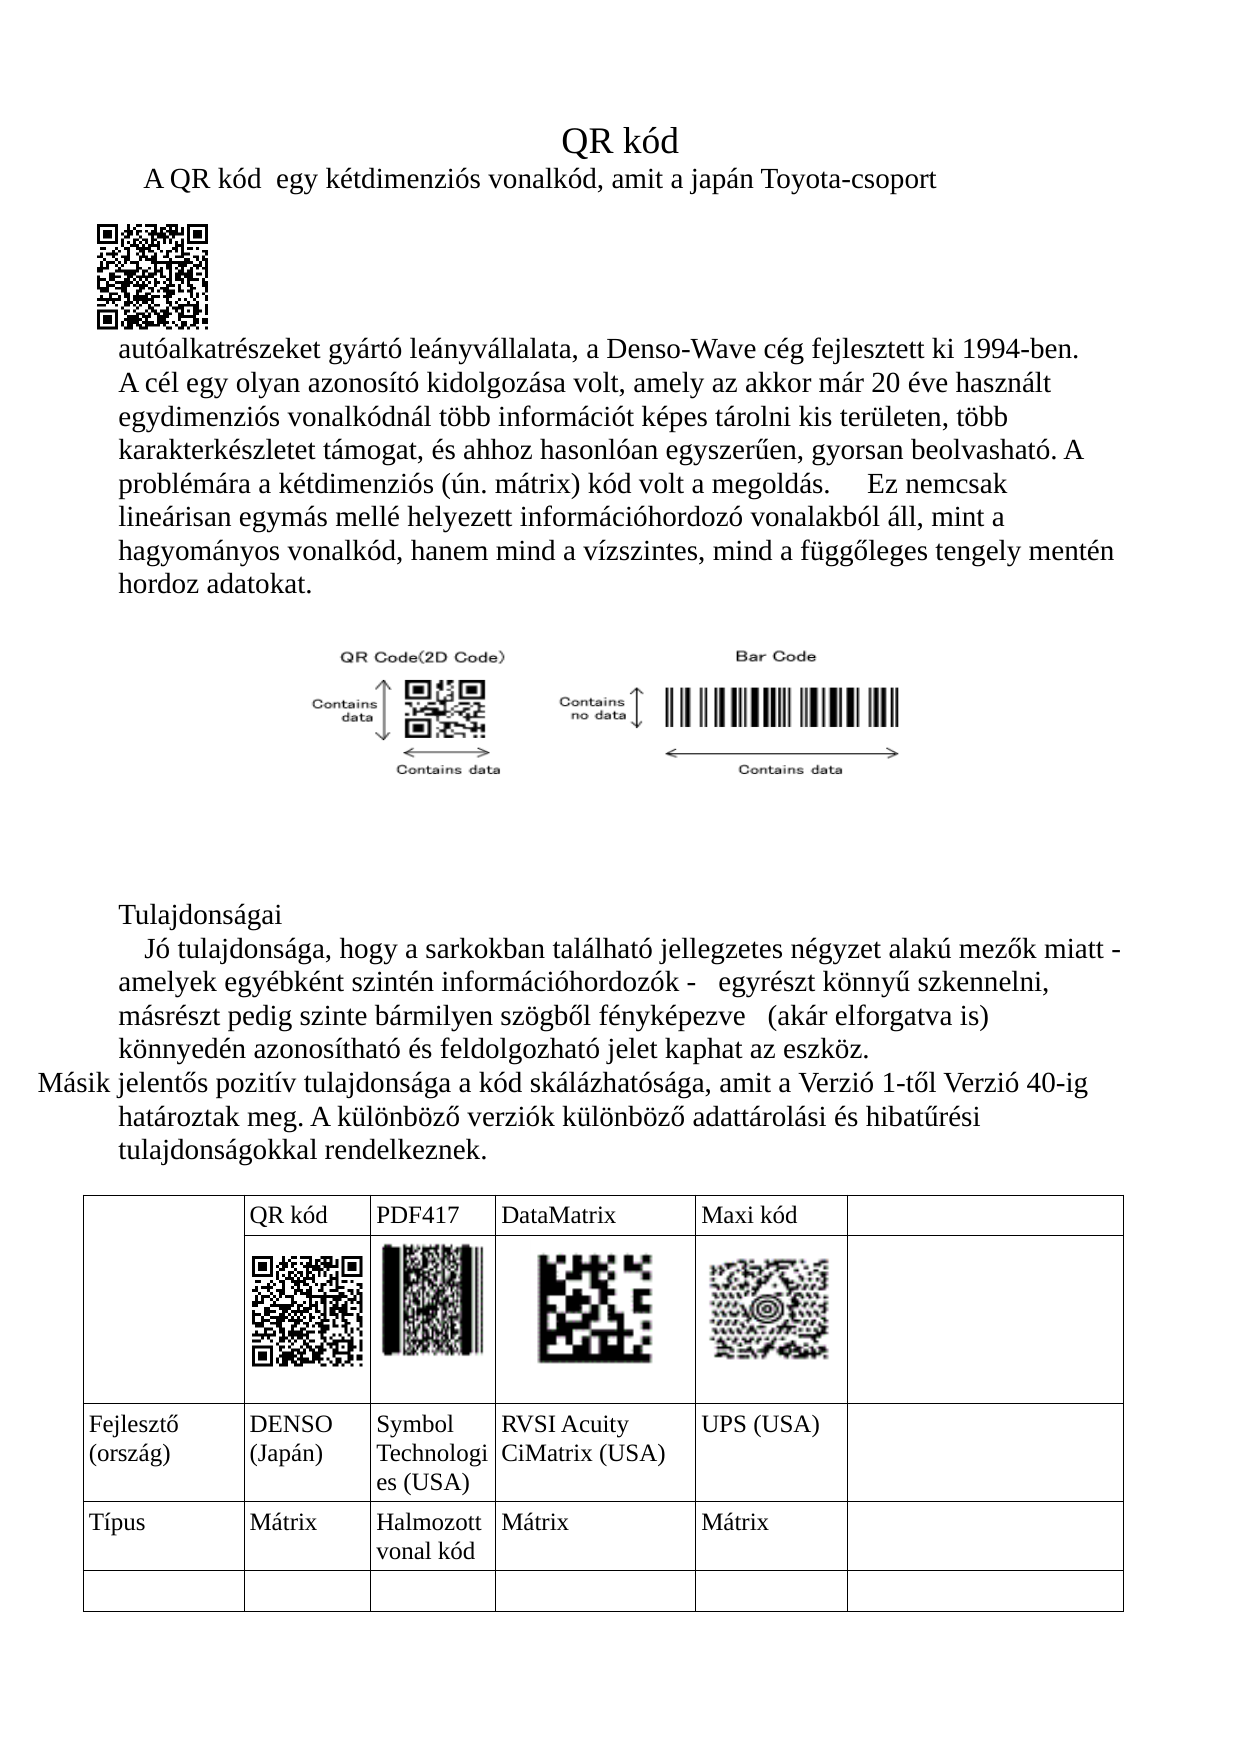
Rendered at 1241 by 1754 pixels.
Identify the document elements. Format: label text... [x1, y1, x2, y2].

table_cell Mátrix [245, 1502, 370, 1570]
table_cell Fejlesztő (ország) [84, 1404, 244, 1501]
table_cell Halmozott vonal kód [371, 1502, 495, 1570]
table_cell [696, 1368, 847, 1403]
text QR kód [118, 118, 1122, 161]
table_cell UPS (USA) [696, 1404, 847, 1501]
picture [379, 1240, 487, 1364]
picture [529, 1240, 662, 1368]
picture [94, 222, 211, 332]
table_cell Típus [84, 1502, 244, 1570]
table_header [848, 1196, 1123, 1235]
table_cell [371, 1571, 495, 1611]
table_header PDF417 [371, 1196, 495, 1235]
table_header [84, 1196, 244, 1403]
table_cell Mátrix [696, 1502, 847, 1570]
text Másik jelentős pozitív tulajdonsága a kód skálázhatósága, amit a Verzió 1-től Verzió 40-ig határoztak meg. A különböző verziók különböző adattárolási és hibatűrési tulajdonságokkal rendelkeznek. [37, 1065, 1122, 1166]
table_cell [245, 1571, 370, 1611]
text Jó tulajdonsága, hogy a sarkokban található jellegzetes négyzet alakú mezők miatt - amelyek egyébként szintén információhordozók - egyrészt könnyű szkennelni, másrészt pedig szinte bármilyen szögből fényképezve (akár elforgatva is) könnyedén azonosítható és feldolgozható jelet kaphat az eszköz. [118, 931, 1122, 1065]
text Tulajdonságai [118, 897, 1122, 931]
picture [249, 1253, 365, 1369]
picture [698, 1250, 839, 1368]
table_cell Mátrix [496, 1502, 695, 1570]
table_cell [245, 1236, 370, 1403]
table_cell [848, 1571, 1123, 1611]
table_cell [371, 1236, 495, 1403]
table_cell [496, 1571, 695, 1611]
table_cell DENSO (Japán) [245, 1404, 370, 1501]
table_cell [84, 1571, 244, 1611]
table_header Maxi kód [696, 1196, 847, 1235]
table_cell [848, 1502, 1123, 1570]
table_cell RVSI Acuity CiMatrix (USA) [496, 1404, 695, 1501]
table_cell [696, 1236, 847, 1367]
table_cell [848, 1404, 1123, 1501]
table_cell [696, 1571, 847, 1611]
table_header DataMatrix [496, 1196, 695, 1235]
picture [310, 633, 931, 797]
table_cell [848, 1236, 1123, 1403]
table_cell Symbol Technologies (USA) [371, 1404, 495, 1501]
table_header QR kód [245, 1196, 370, 1235]
table_cell [496, 1236, 695, 1403]
text A QR kód egy kétdimenziós vonalkód, amit a japán Toyota-csoport autóalkatrészeket gyártó leányvállalata, a Denso-Wave cég fejlesztett ki 1994-ben. A cél egy olyan azonosító kidolgozása volt, amely az akkor már 20 éve használt egydimenziós vonalkódnál több információt képes tárolni kis területen, több karakterkészletet támogat, és ahhoz hasonlóan egyszerűen, gyorsan beolvasható. A problémára a kétdimenziós (ún. mátrix) kód volt a megoldás. Ez nemcsak lineárisan egymás mellé helyezett információhordozó vonalakból áll, mint a hagyományos vonalkód, hanem mind a vízszintes, mind a függőleges tengely mentén hordoz adatokat. [118, 161, 1122, 600]
